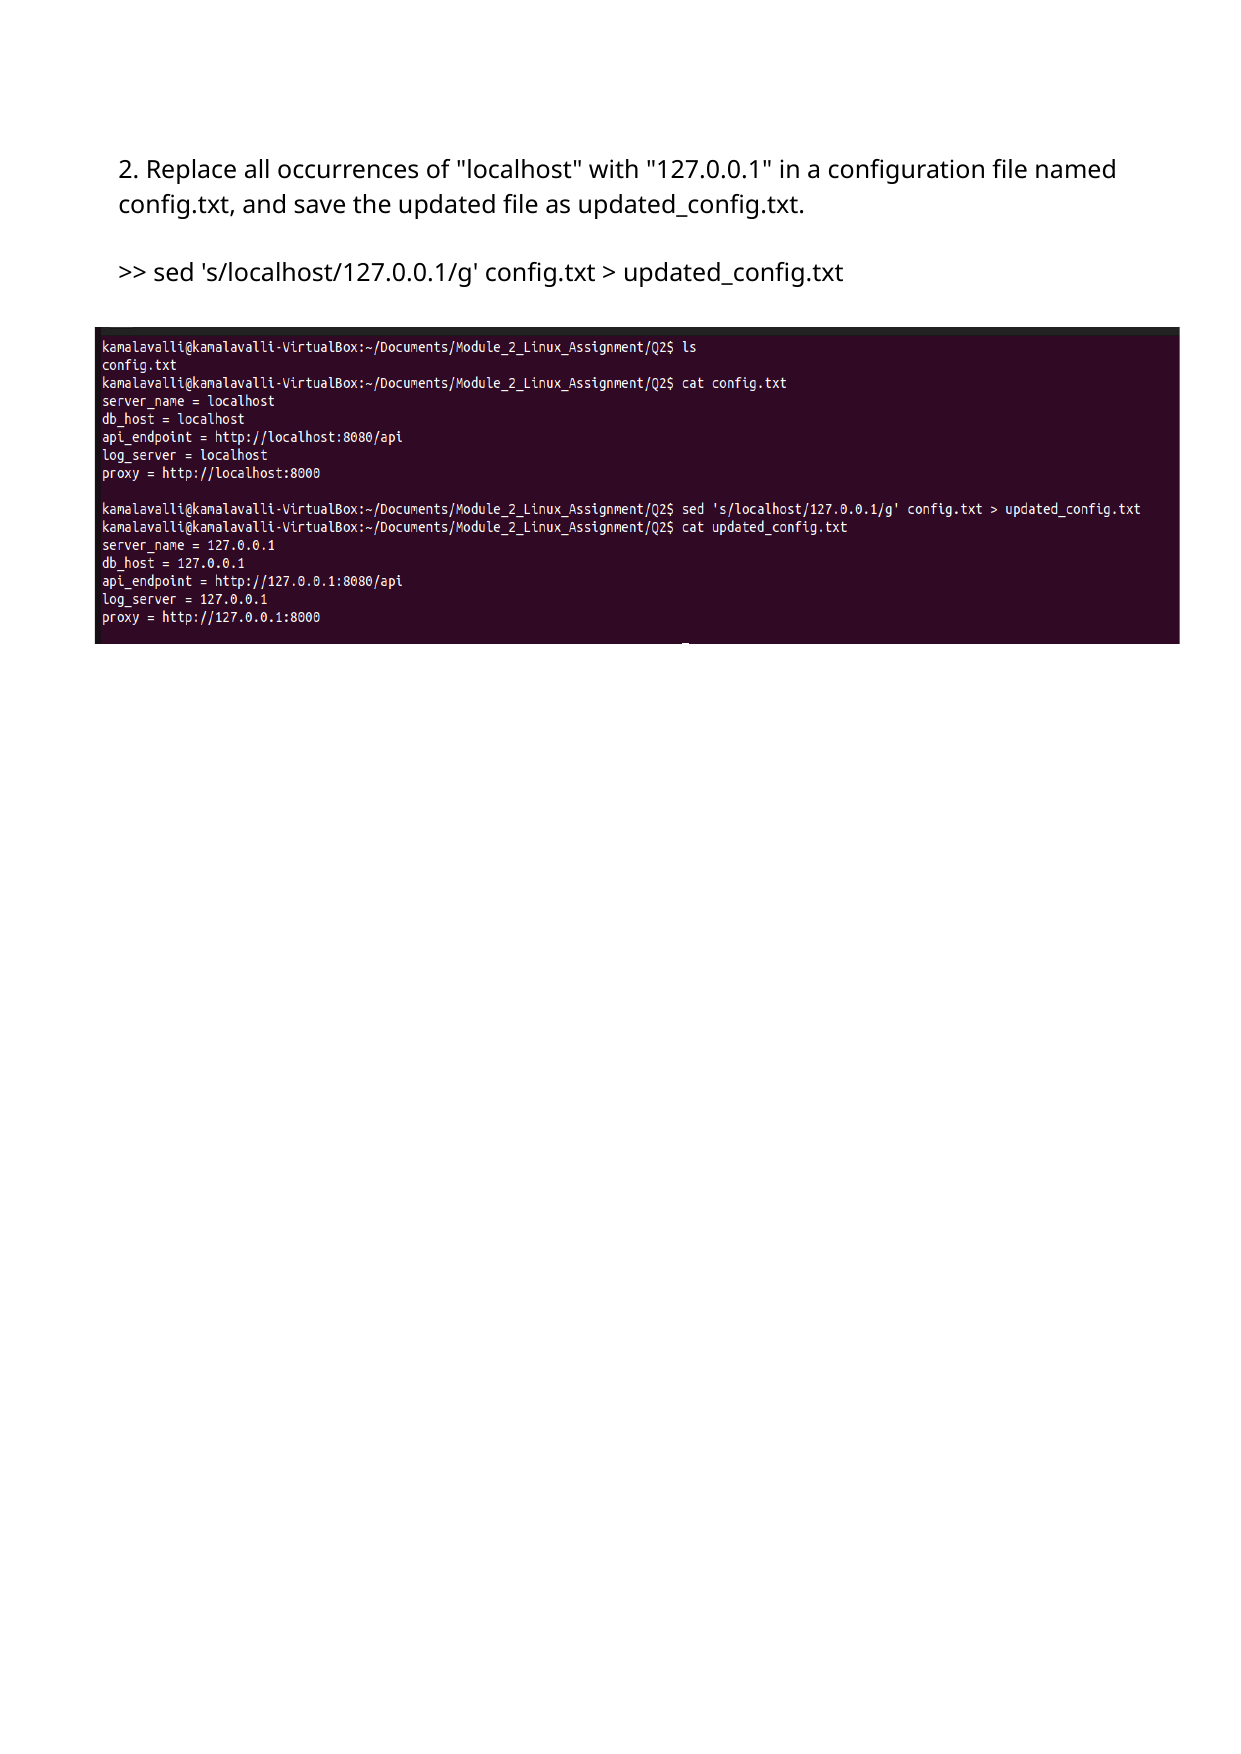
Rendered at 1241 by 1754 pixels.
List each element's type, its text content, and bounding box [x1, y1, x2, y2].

picture [94, 327, 1180, 644]
text >> sed 's/localhost/127.0.0.1/g' config.txt > updated_config.txt [118, 254, 1122, 288]
text 2. Replace all occurrences of "localhost" with "127.0.0.1" in a configuration file named config.txt, and save the updated file as updated_config.txt. [118, 152, 1122, 220]
